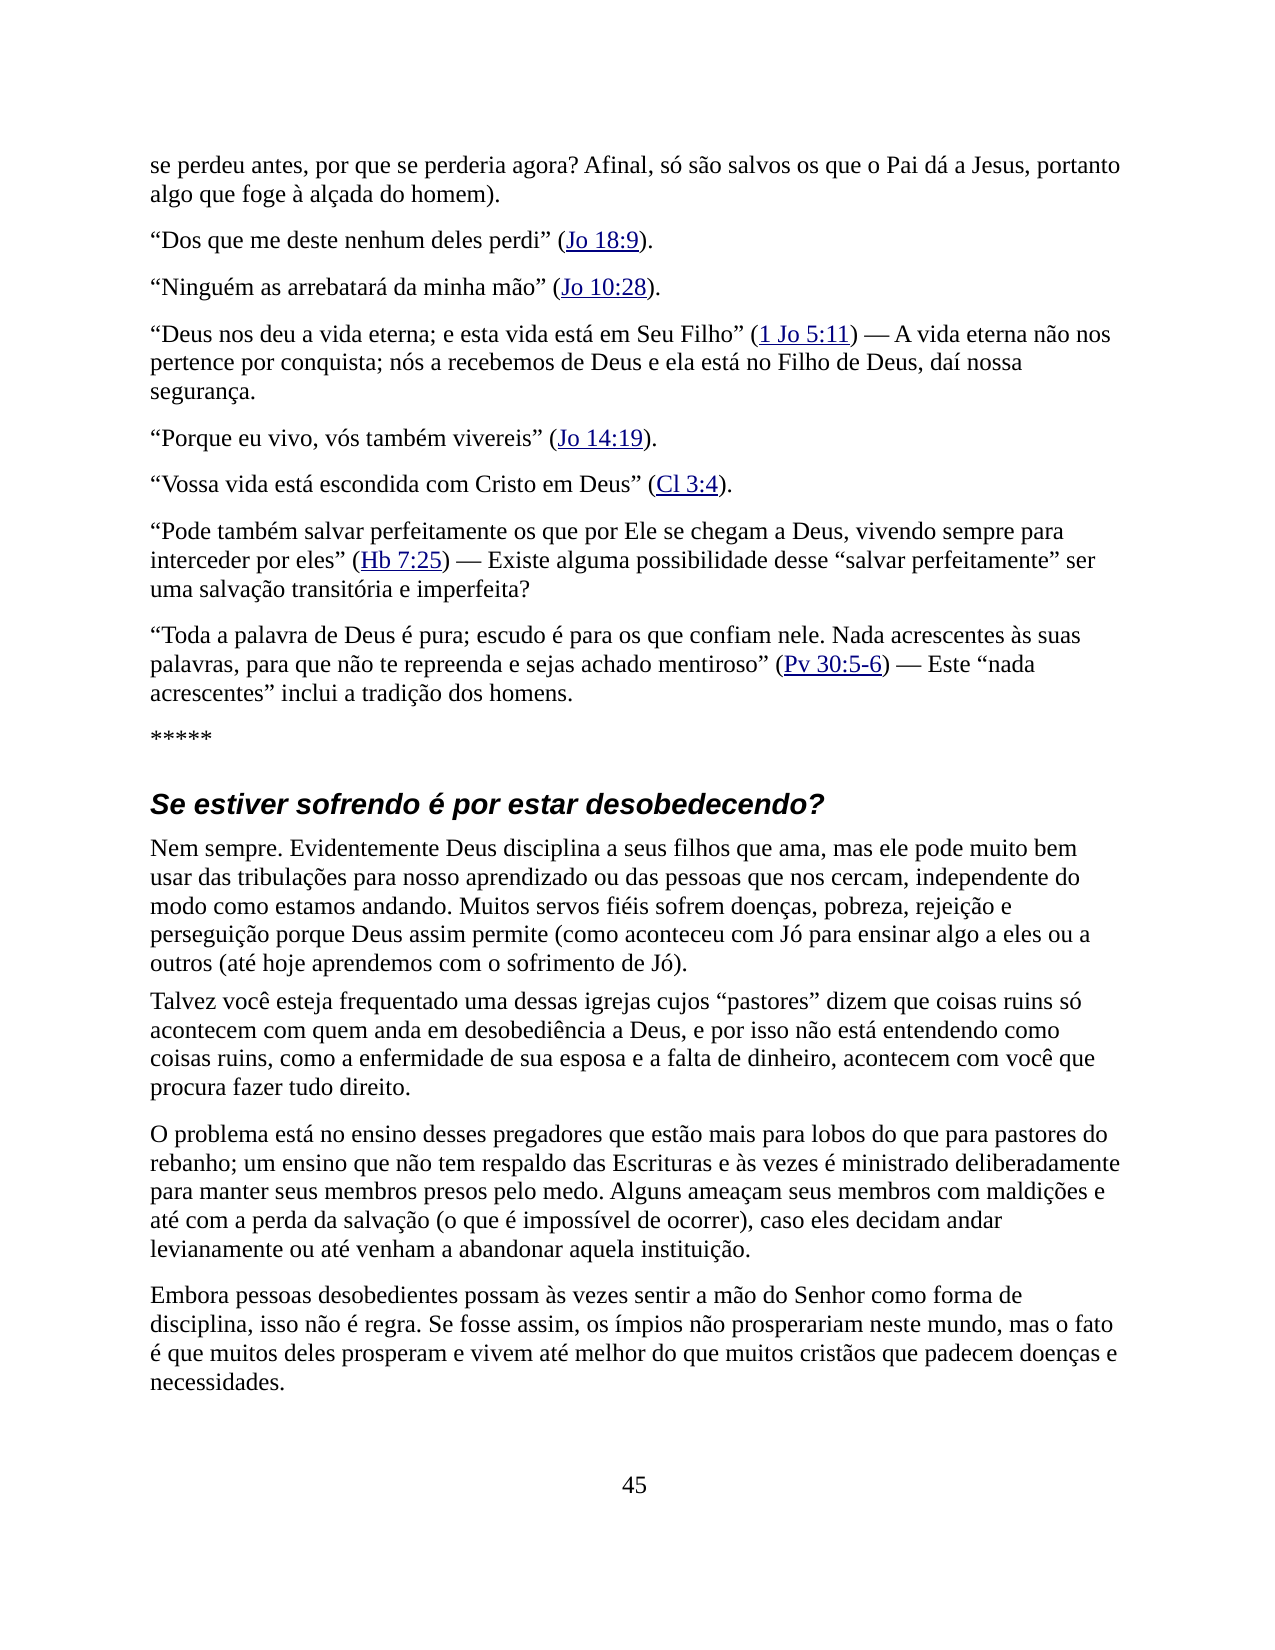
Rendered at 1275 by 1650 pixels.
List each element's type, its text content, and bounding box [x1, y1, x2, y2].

text “Toda a palavra de Deus é pura; escudo é para os que confiam nele. Nada acrescentes às suas palavras, para que não te repreenda e sejas achado mentiroso” (Pv 30:5-6) — Este “nada acrescentes” inclui a tradição dos homens. [150, 620, 1125, 707]
text ***** [150, 724, 1125, 753]
text “Deus nos deu a vida eterna; e esta vida está em Seu Filho” (1 Jo 5:11) — A vida eterna não nos pertence por conquista; nós a recebemos de Deus e ela está no Filho de Deus, daí nossa segurança. [150, 319, 1125, 405]
text se perdeu antes, por que se perderia agora? Afinal, só são salvos os que o Pai dá a Jesus, portanto algo que foge à alçada do homem). [150, 150, 1125, 207]
text “Porque eu vivo, vós também vivereis” (Jo 14:19). [150, 423, 1125, 452]
text “Dos que me deste nenhum deles perdi” (Jo 18:9). [150, 225, 1125, 254]
text Talvez você esteja frequentado uma dessas igrejas cujos “pastores” dizem que coisas ruins só acontecem com quem anda em desobediência a Deus, e por isso não está entendendo como coisas ruins, como a enfermidade de sua esposa e a falta de dinheiro, acontecem com você que procura fazer tudo direito. [150, 986, 1125, 1101]
text “Ninguém as arrebatará da minha mão” (Jo 10:28). [150, 272, 1125, 301]
text “Vossa vida está escondida com Cristo em Deus” (Cl 3:4). [150, 469, 1125, 498]
text Embora pessoas desobedientes possam às vezes sentir a mão do Senhor como forma de disciplina, isso não é regra. Se fosse assim, os ímpios não prosperariam neste mundo, mas o fato é que muitos deles prosperam e vivem até melhor do que muitos cristãos que padecem doenças e necessidades. [150, 1281, 1125, 1396]
text Nem sempre. Evidentemente Deus disciplina a seus filhos que ama, mas ele pode muito bem usar das tribulações para nosso aprendizado ou das pessoas que nos cercam, independente do modo como estamos andando. Muitos servos fiéis sofrem doenças, pobreza, rejeição e perseguição porque Deus assim permite (como aconteceu com Jó para ensinar algo a eles ou a outros (até hoje aprendemos com o sofrimento de Jó). [150, 833, 1125, 977]
text “Pode também salvar perfeitamente os que por Ele se chegam a Deus, vivendo sempre para interceder por eles” (Hb 7:25) — Existe alguma possibilidade desse “salvar perfeitamente” ser uma salvação transitória e imperfeita? [150, 516, 1125, 602]
subtitle Se estiver sofrendo é por estar desobedecendo? [150, 787, 1125, 821]
text O problema está no ensino desses pregadores que estão mais para lobos do que para pastores do rebanho; um ensino que não tem respaldo das Escrituras e às vezes é ministrado deliberadamente para manter seus membros presos pelo medo. Alguns ameaçam seus membros com maldições e até com a perda da salvação (o que é impossível de ocorrer), caso eles decidam andar levianamente ou até venham a abandonar aquela instituição. [150, 1119, 1125, 1263]
